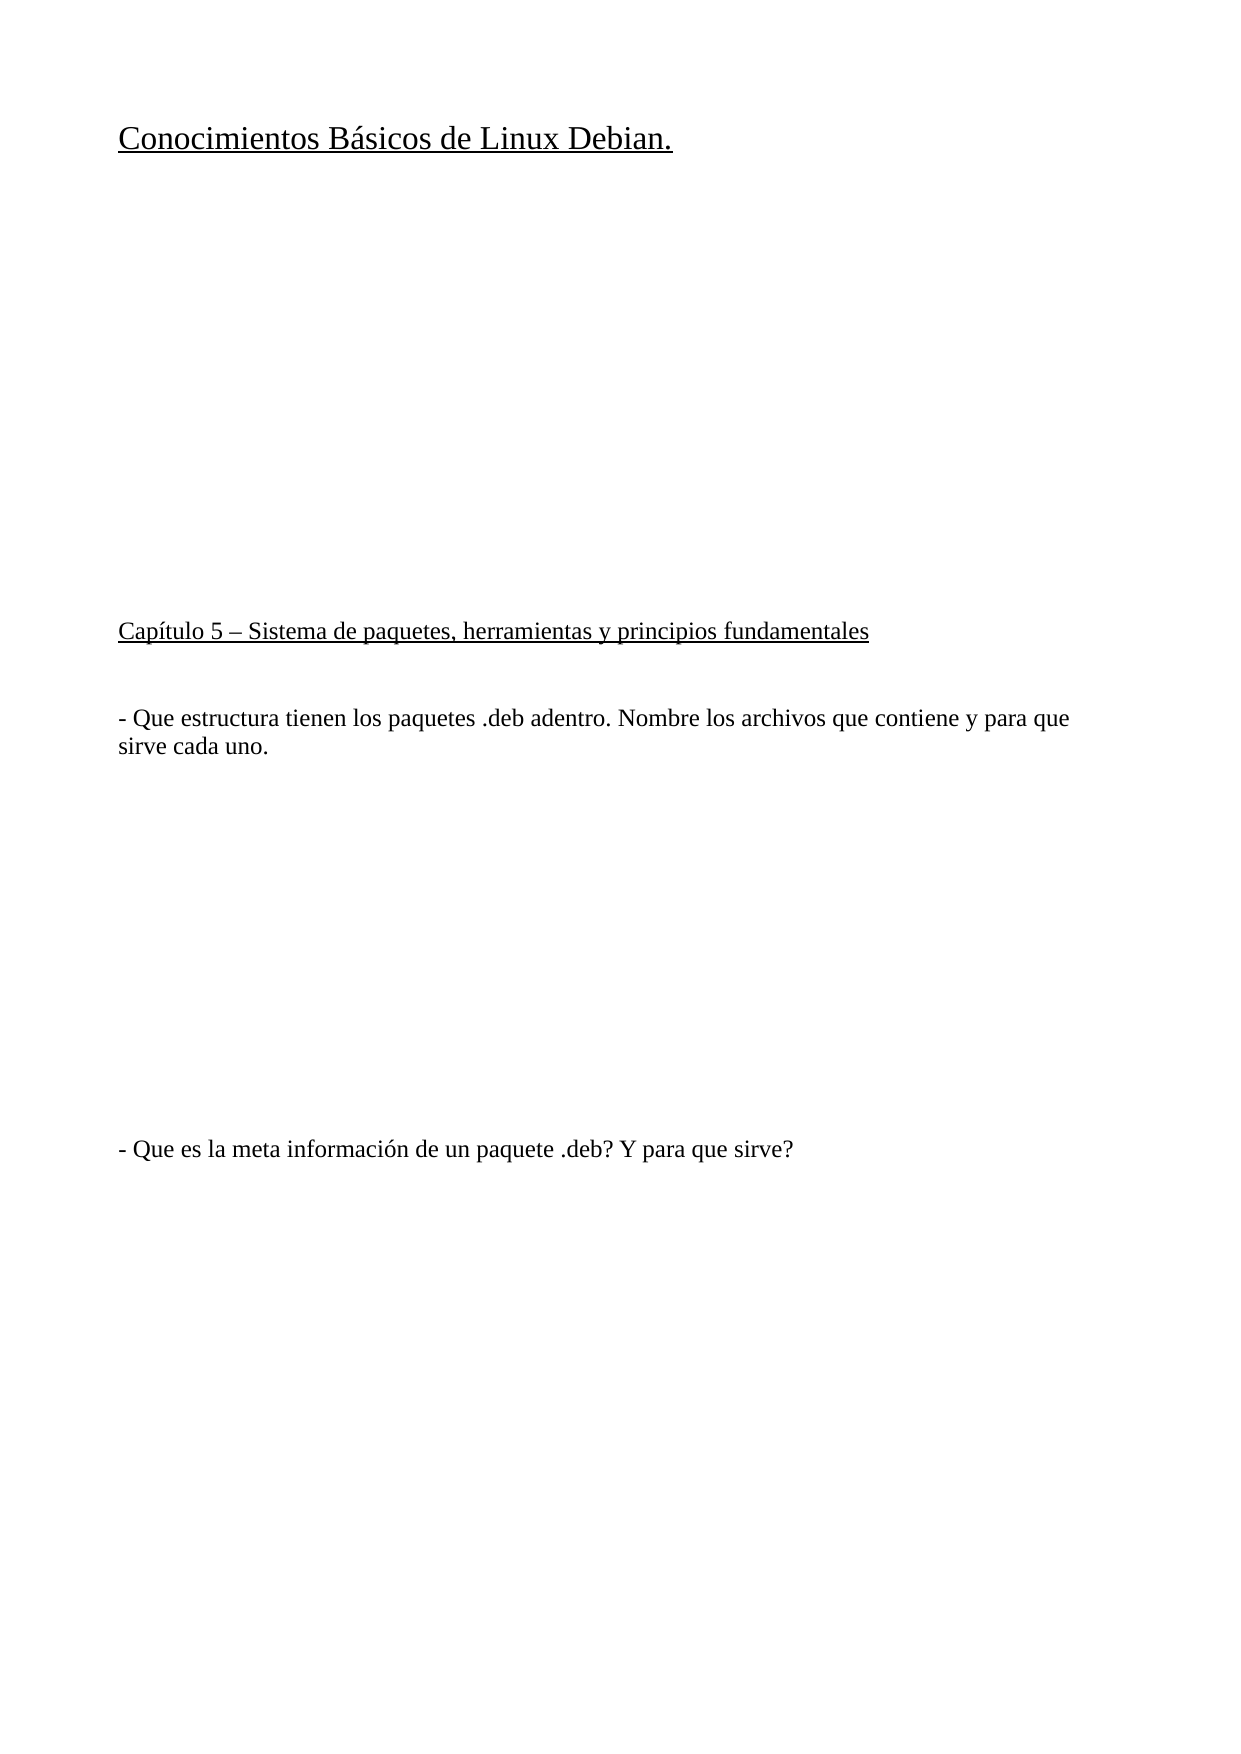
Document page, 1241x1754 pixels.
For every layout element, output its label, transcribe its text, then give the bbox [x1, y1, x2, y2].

text Conocimientos Básicos de Linux Debian. [118, 118, 1122, 156]
text - Que es la meta información de un paquete .deb? Y para que sirve? [118, 1134, 1122, 1163]
text - Que estructura tienen los paquetes .deb adentro. Nombre los archivos que contiene y para que sirve cada uno. [118, 703, 1122, 760]
text Capítulo 5 – Sistema de paquetes, herramientas y principios fundamentales [118, 616, 1122, 645]
